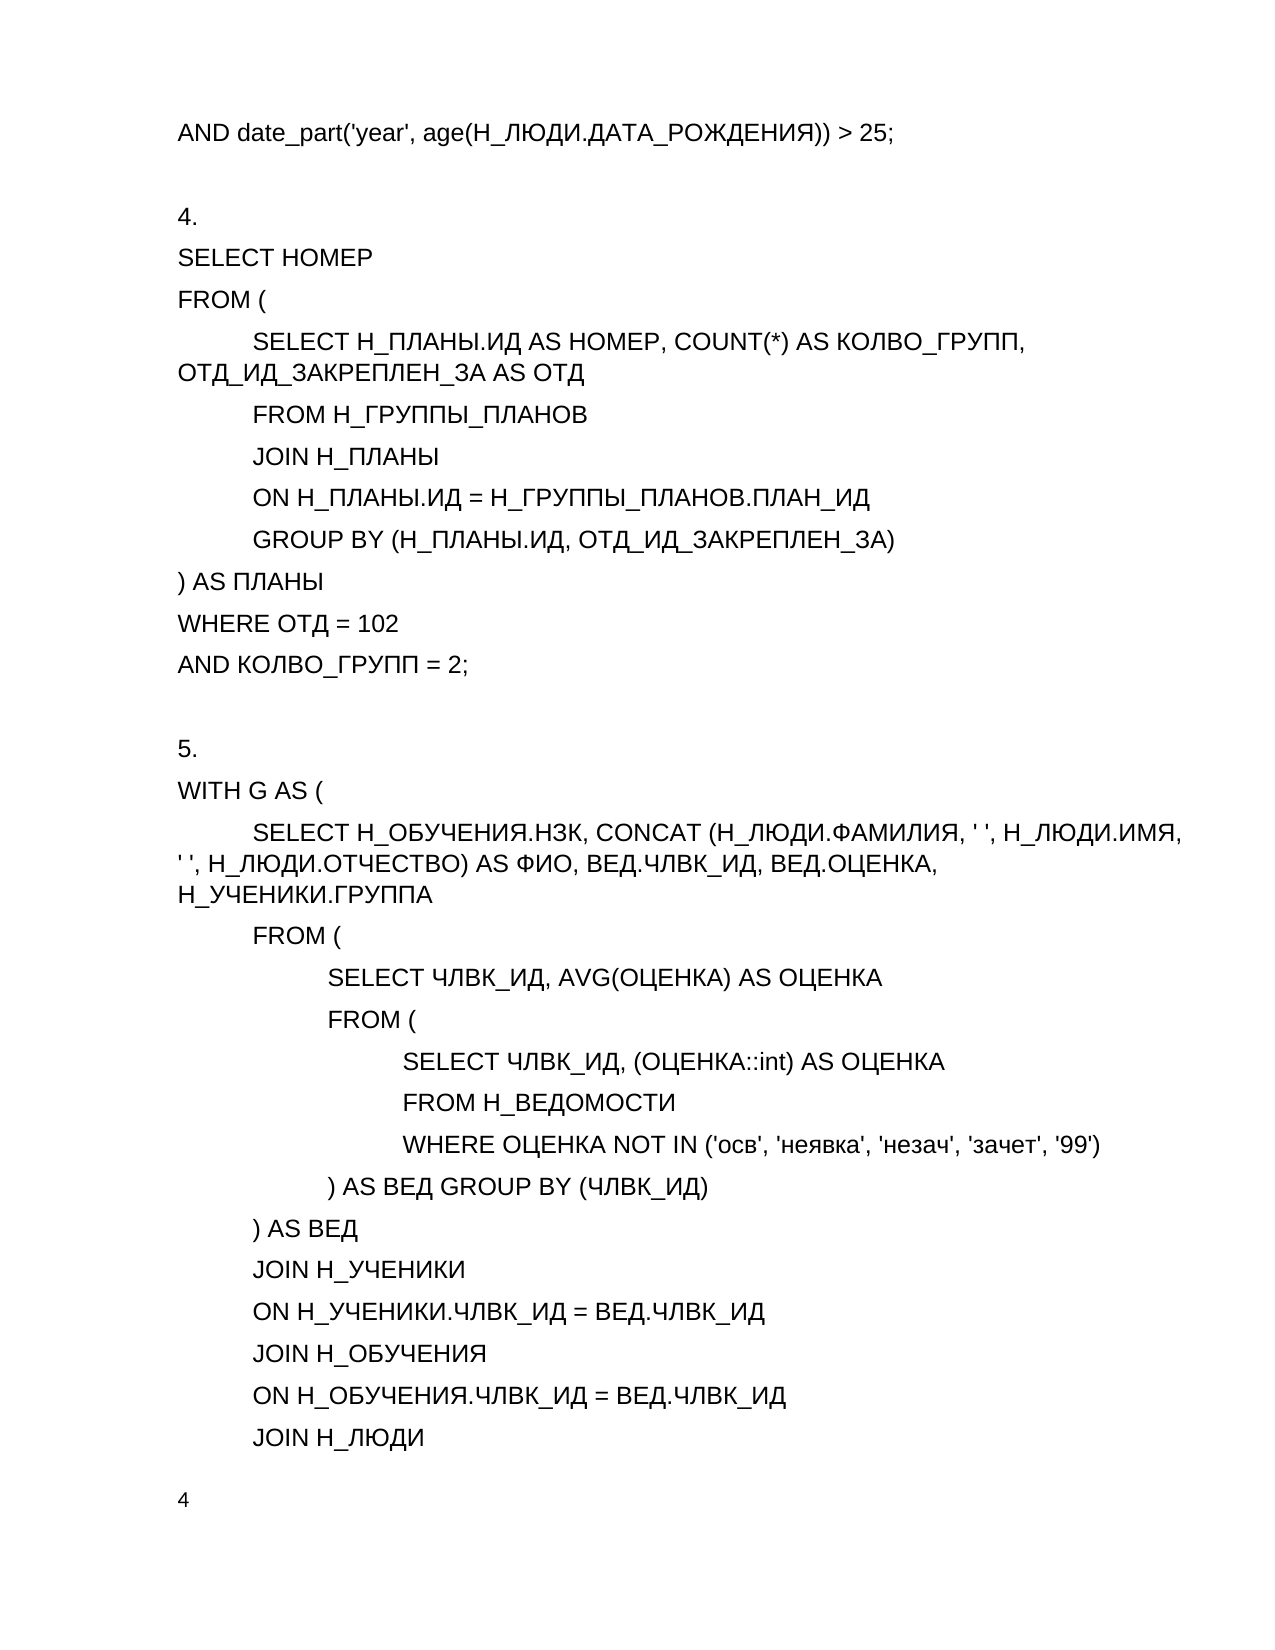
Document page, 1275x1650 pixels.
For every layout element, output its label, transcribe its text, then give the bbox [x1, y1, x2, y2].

text WHERE ОТД = 102 [177, 609, 1186, 637]
text FROM Н_ГРУППЫ_ПЛАНОВ [177, 400, 1186, 428]
text 5. [177, 734, 1186, 763]
text SELECT НОМЕР [177, 243, 1186, 272]
text ) AS ВЕД [177, 1214, 1186, 1242]
text ON Н_УЧЕНИКИ.ЧЛВК_ИД = ВЕД.ЧЛВК_ИД [177, 1297, 1186, 1326]
text GROUP BY (Н_ПЛАНЫ.ИД, ОТД_ИД_ЗАКРЕПЛЕН_ЗА) [177, 525, 1186, 554]
text ON Н_ОБУЧЕНИЯ.ЧЛВК_ИД = ВЕД.ЧЛВК_ИД [177, 1381, 1186, 1409]
text FROM ( [177, 921, 1186, 950]
text SELECT ЧЛВК_ИД, AVG(ОЦЕНКА) AS ОЦЕНКА [177, 963, 1186, 992]
text SELECT ЧЛВК_ИД, (ОЦЕНКА::int) AS ОЦЕНКА [177, 1047, 1186, 1075]
text JOIN Н_ПЛАНЫ [177, 442, 1186, 470]
text ) AS ВЕД GROUP BY (ЧЛВК_ИД) [177, 1172, 1186, 1201]
text FROM ( [177, 1005, 1186, 1034]
text WITH G AS ( [177, 776, 1186, 804]
text JOIN Н_ОБУЧЕНИЯ [177, 1339, 1186, 1368]
text SELECT Н_ПЛАНЫ.ИД AS НОМЕР, COUNT(*) AS КОЛВО_ГРУПП, ОТД_ИД_ЗАКРЕПЛЕН_ЗА AS ОТД [177, 327, 1186, 387]
text JOIN Н_ЛЮДИ [177, 1423, 1186, 1451]
text FROM Н_ВЕДОМОСТИ [177, 1088, 1186, 1117]
text FROM ( [177, 285, 1186, 314]
text AND КОЛВО_ГРУПП = 2; [177, 650, 1186, 679]
text JOIN Н_УЧЕНИКИ [177, 1256, 1186, 1284]
text 4. [177, 202, 1186, 230]
text ON Н_ПЛАНЫ.ИД = Н_ГРУППЫ_ПЛАНОВ.ПЛАН_ИД [177, 483, 1186, 512]
text AND date_part('year', age(Н_ЛЮДИ.ДАТА_РОЖДЕНИЯ)) > 25; [177, 118, 1186, 147]
text SELECT Н_ОБУЧЕНИЯ.НЗК, CONCAT (Н_ЛЮДИ.ФАМИЛИЯ, ' ', Н_ЛЮДИ.ИМЯ, ' ', Н_ЛЮДИ.ОТЧЕСТВО) AS ФИО, ВЕД.ЧЛВК_ИД, ВЕД.ОЦЕНКА, Н_УЧЕНИКИ.ГРУППА [177, 817, 1186, 908]
text WHERE ОЦЕНКА NOT IN ('осв', 'неявка', 'незач', 'зачет', '99') [177, 1130, 1186, 1159]
text ) AS ПЛАНЫ [177, 567, 1186, 596]
